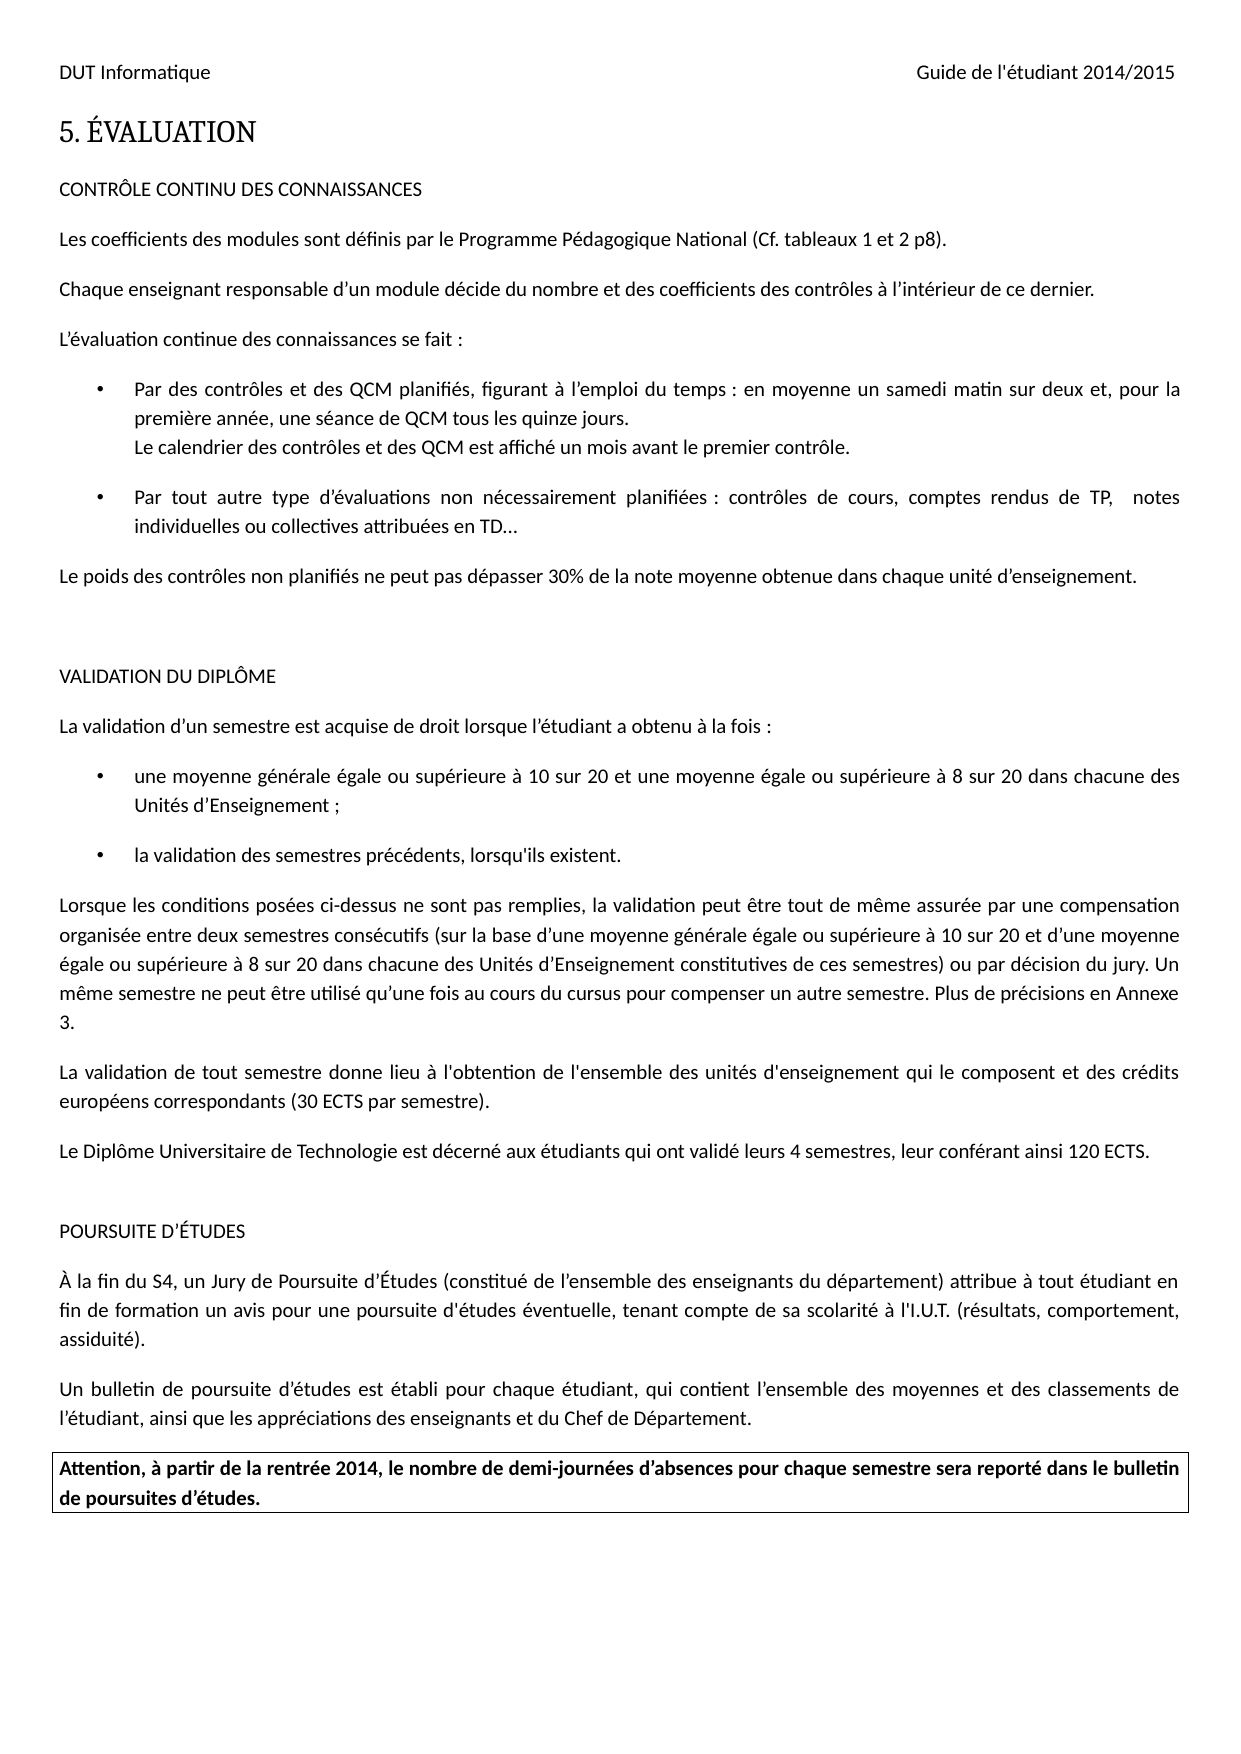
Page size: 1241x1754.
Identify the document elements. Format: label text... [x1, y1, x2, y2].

text POURSUITE D’ÉTUDES [59, 1218, 1181, 1243]
list une moyenne générale égale ou supérieure à 10 sur 20 et une moyenne égale ou supérieure à 8 sur 20 dans chacune des Unités d’Enseignement ; [97, 763, 1181, 818]
text L’évaluation continue des connaissances se fait : [59, 326, 1181, 351]
text 5. ÉVALUATION [59, 114, 1181, 150]
list la validation des semestres précédents, lorsqu'ils existent. [97, 843, 1181, 868]
list Par tout autre type d’évaluations non nécessairement planifiées : contrôles de cours, comptes rendus de TP, notes individuelles ou collectives attribuées en TD... [97, 484, 1181, 539]
text À la fin du S4, un Jury de Poursuite d’Études (constitué de l’ensemble des enseignants du département) attribue à tout étudiant en fin de formation un avis pour une poursuite d'études éventuelle, tenant compte de sa scolarité à l'I.U.T. (résultats, comportement, assiduité). [59, 1268, 1181, 1352]
text Lorsque les conditions posées ci-dessus ne sont pas remplies, la validation peut être tout de même assurée par une compensation organisée entre deux semestres consécutifs (sur la base d’une moyenne générale égale ou supérieure à 10 sur 20 et d’une moyenne égale ou supérieure à 8 sur 20 dans chacune des Unités d’Enseignement constitutives de ces semestres) ou par décision du jury. Un même semestre ne peut être utilisé qu’une fois au cours du cursus pour compenser un autre semestre. Plus de précisions en Annexe 3. [59, 893, 1181, 1035]
text Le Diplôme Universitaire de Technologie est décerné aux étudiants qui ont validé leurs 4 semestres, leur conférant ainsi 120 ECTS. [59, 1138, 1181, 1164]
text La validation d’un semestre est acquise de droit lorsque l’étudiant a obtenu à la fois : [59, 713, 1181, 739]
list Par des contrôles et des QCM planifiés, figurant à l’emploi du temps : en moyenne un samedi matin sur deux et, pour la première année, une séance de QCM tous les quinze jours. Le calendrier des contrôles et des QCM est affiché un mois avant le premier contrôle. [97, 376, 1181, 460]
text Les coefficients des modules sont définis par le Programme Pédagogique National (Cf. tableaux 1 et 2 p8). [59, 226, 1181, 251]
text Chaque enseignant responsable d’un module décide du nombre et des coefficients des contrôles à l’intérieur de ce dernier. [59, 276, 1181, 301]
text VALIDATION DU DIPLÔME [59, 663, 1181, 689]
text Un bulletin de poursuite d’études est établi pour chaque étudiant, qui contient l’ensemble des moyennes et des classements de l’étudiant, ainsi que les appréciations des enseignants et du Chef de Département. [59, 1376, 1181, 1431]
text Le poids des contrôles non planifiés ne peut pas dépasser 30% de la note moyenne obtenue dans chaque unité d’enseignement. [59, 563, 1181, 589]
text La validation de tout semestre donne lieu à l'obtention de l'ensemble des unités d'enseignement qui le composent et des crédits européens correspondants (30 ECTS par semestre). [59, 1059, 1181, 1114]
text Attention, à partir de la rentrée 2014, le nombre de demi-journées d’absences pour chaque semestre sera reporté dans le bulletin de poursuites d’études. [59, 1456, 1181, 1510]
text CONTRÔLE CONTINU DES CONNAISSANCES [59, 176, 1181, 201]
